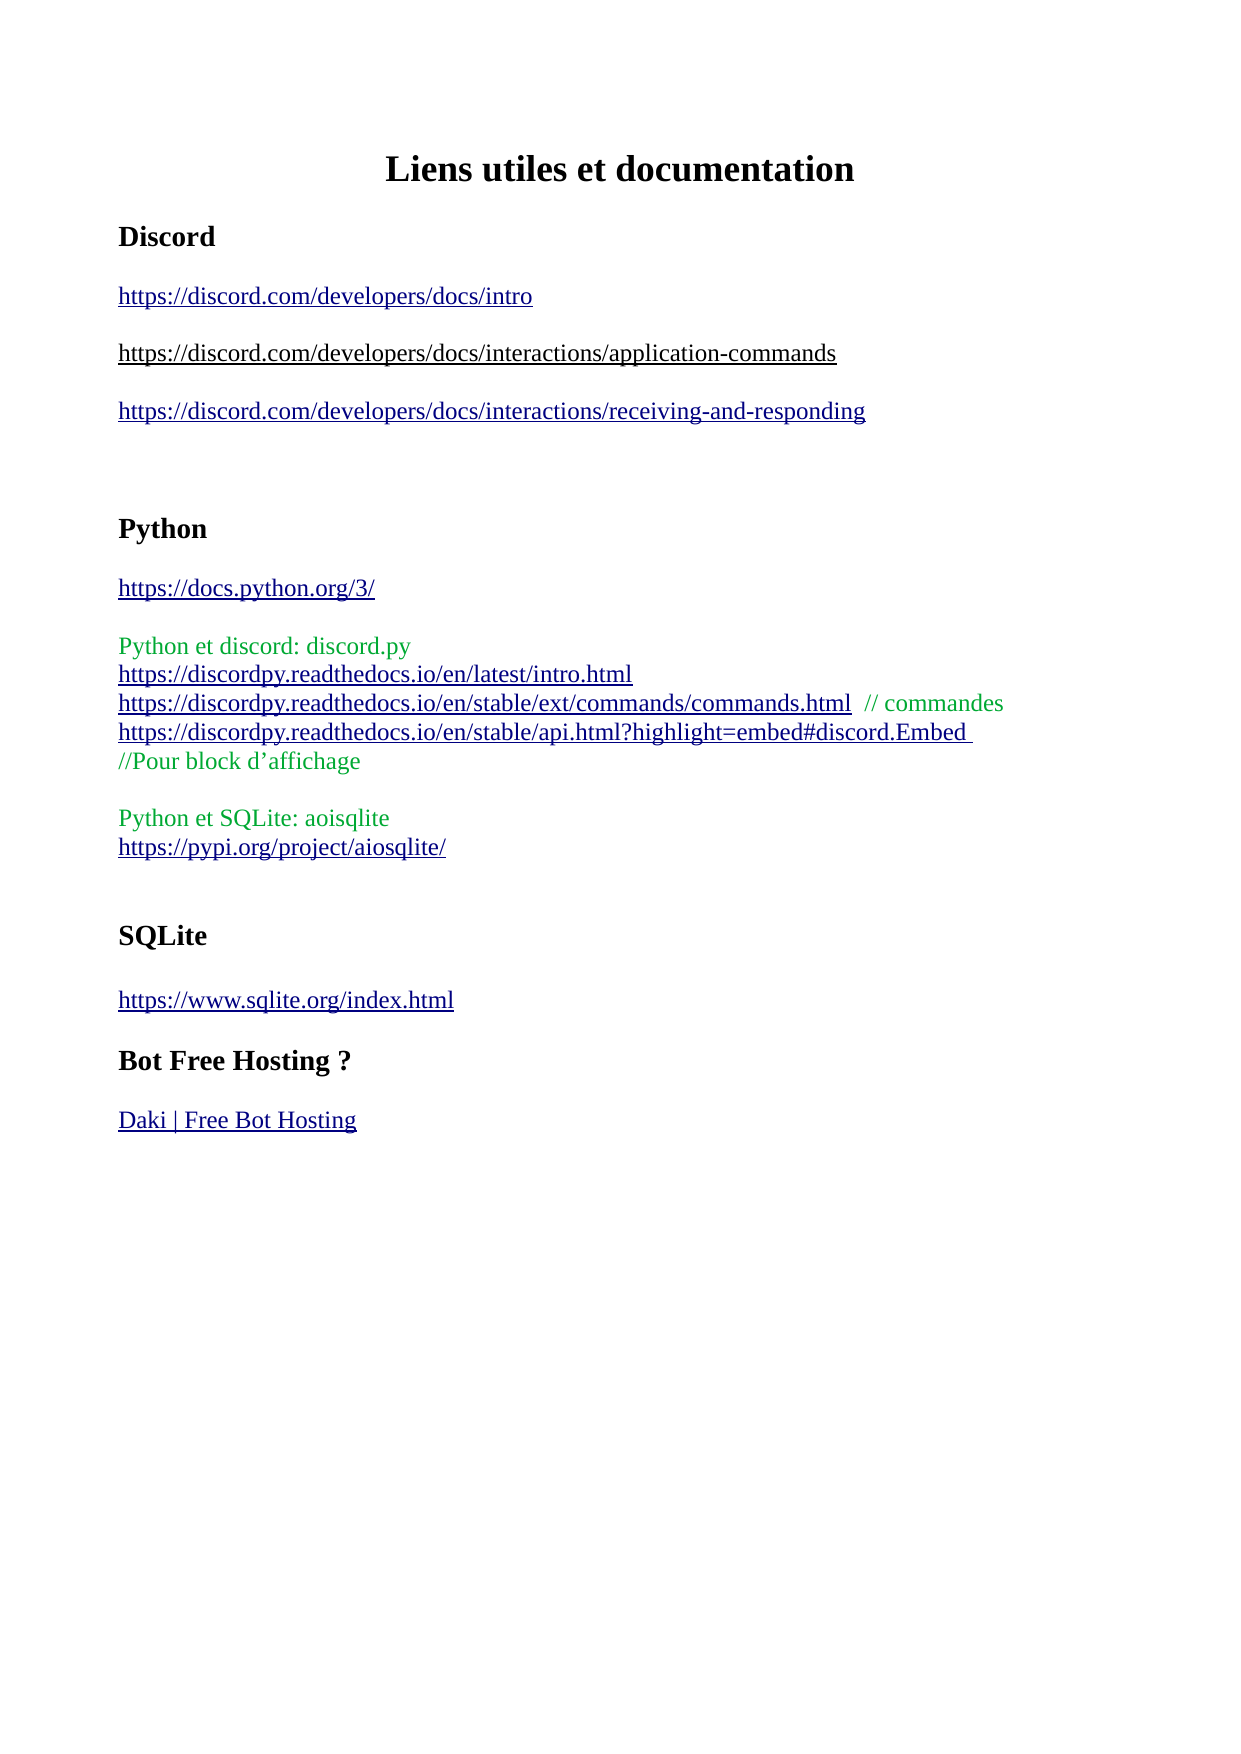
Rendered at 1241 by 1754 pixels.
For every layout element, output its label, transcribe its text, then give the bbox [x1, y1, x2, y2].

text Python et SQLite: aoisqlite https://pypi.org/project/aiosqlite/ [118, 774, 1122, 889]
text Python https://docs.python.org/3/ Python et discord: discord.py https://discordpy.readthedocs.io/en/latest/intro.html [118, 482, 1122, 688]
text Discord https://discord.com/developers/docs/intro https://discord.com/developers/docs/interactions/application-commands https://discord.com/developers/docs/interactions/receiving-and-responding [118, 190, 1122, 453]
text Liens utiles et documentation [118, 147, 1122, 190]
text //Pour block d’affichage [118, 746, 1122, 774]
text SQLite https://www.sqlite.org/index.html Bot Free Hosting ? Daki | Free Bot Hosting [118, 889, 1122, 1134]
text https://discordpy.readthedocs.io/en/stable/ext/commands/commands.html // commandes https://discordpy.readthedocs.io/en/stable/api.html?highlight=embed#discord.Embed [118, 688, 1122, 746]
